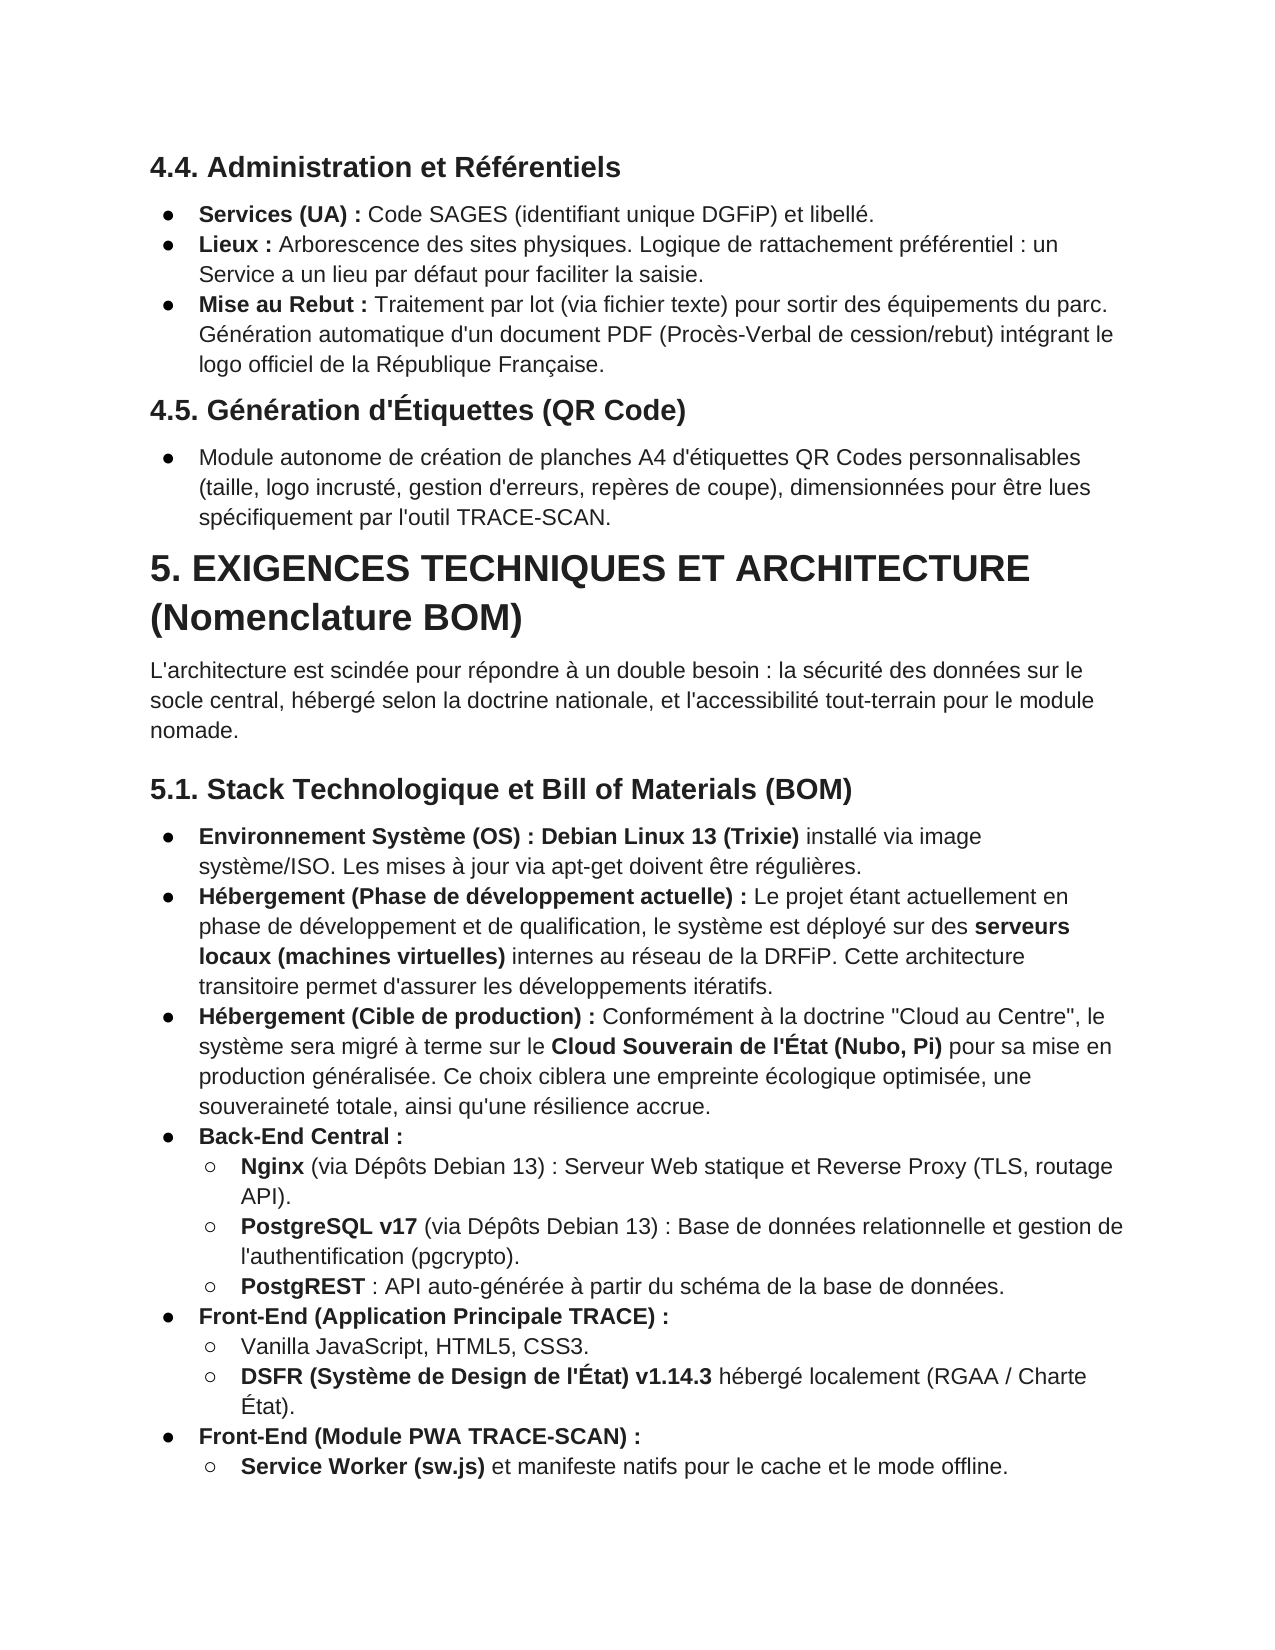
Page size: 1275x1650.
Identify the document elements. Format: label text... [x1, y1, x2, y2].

list Back-End Central : [161, 1123, 1125, 1149]
list Hébergement (Phase de développement actuelle) : Le projet étant actuellement en phase de développement et de qualification, le système est déployé sur des serveurs locaux (machines virtuelles) internes au réseau de la DRFiP. Cette architecture transitoire permet d'assurer les développements itératifs. [161, 883, 1125, 999]
subtitle 5.1. Stack Technologique et Bill of Materials (BOM) [150, 772, 1125, 806]
list Front-End (Module PWA TRACE-SCAN) : [161, 1423, 1125, 1449]
list Environnement Système (OS) : Debian Linux 13 (Trixie) installé via image système/ISO. Les mises à jour via apt-get doivent être régulières. [161, 823, 1125, 879]
list Front-End (Application Principale TRACE) : [161, 1303, 1125, 1329]
list Nginx (via Dépôts Debian 13) : Serveur Web statique et Reverse Proxy (TLS, routage API). [203, 1153, 1125, 1209]
subtitle 4.5. Génération d'Étiquettes (QR Code) [150, 393, 1125, 427]
list PostgREST : API auto-générée à partir du schéma de la base de données. [203, 1273, 1125, 1299]
list Vanilla JavaScript, HTML5, CSS3. [203, 1333, 1125, 1359]
list DSFR (Système de Design de l'État) v1.14.3 hébergé localement (RGAA / Charte État). [203, 1363, 1125, 1419]
subtitle 4.4. Administration et Référentiels [150, 150, 1125, 183]
list Mise au Rebut : Traitement par lot (via fichier texte) pour sortir des équipements du parc. Génération automatique d'un document PDF (Procès-Verbal de cession/rebut) intégrant le logo officiel de la République Française. [161, 291, 1125, 377]
subtitle 5. EXIGENCES TECHNIQUES ET ARCHITECTURE (Nomenclature BOM) [150, 546, 1125, 639]
list Hébergement (Cible de production) : Conformément à la doctrine "Cloud au Centre", le système sera migré à terme sur le Cloud Souverain de l'État (Nubo, Pi) pour sa mise en production généralisée. Ce choix ciblera une empreinte écologique optimisée, une souveraineté totale, ainsi qu'une résilience accrue. [161, 1003, 1125, 1119]
list Service Worker (sw.js) et manifeste natifs pour le cache et le mode offline. [203, 1453, 1125, 1479]
list Lieux : Arborescence des sites physiques. Logique de rattachement préférentiel : un Service a un lieu par défaut pour faciliter la saisie. [161, 231, 1125, 287]
list PostgreSQL v17 (via Dépôts Debian 13) : Base de données relationnelle et gestion de l'authentification (pgcrypto). [203, 1213, 1125, 1269]
list Services (UA) : Code SAGES (identifiant unique DGFiP) et libellé. [161, 201, 1125, 227]
text L'architecture est scindée pour répondre à un double besoin : la sécurité des données sur le socle central, hébergé selon la doctrine nationale, et l'accessibilité tout-terrain pour le module nomade. [150, 657, 1125, 743]
list Module autonome de création de planches A4 d'étiquettes QR Codes personnalisables (taille, logo incrusté, gestion d'erreurs, repères de coupe), dimensionnées pour être lues spécifiquement par l'outil TRACE-SCAN. [161, 444, 1125, 530]
